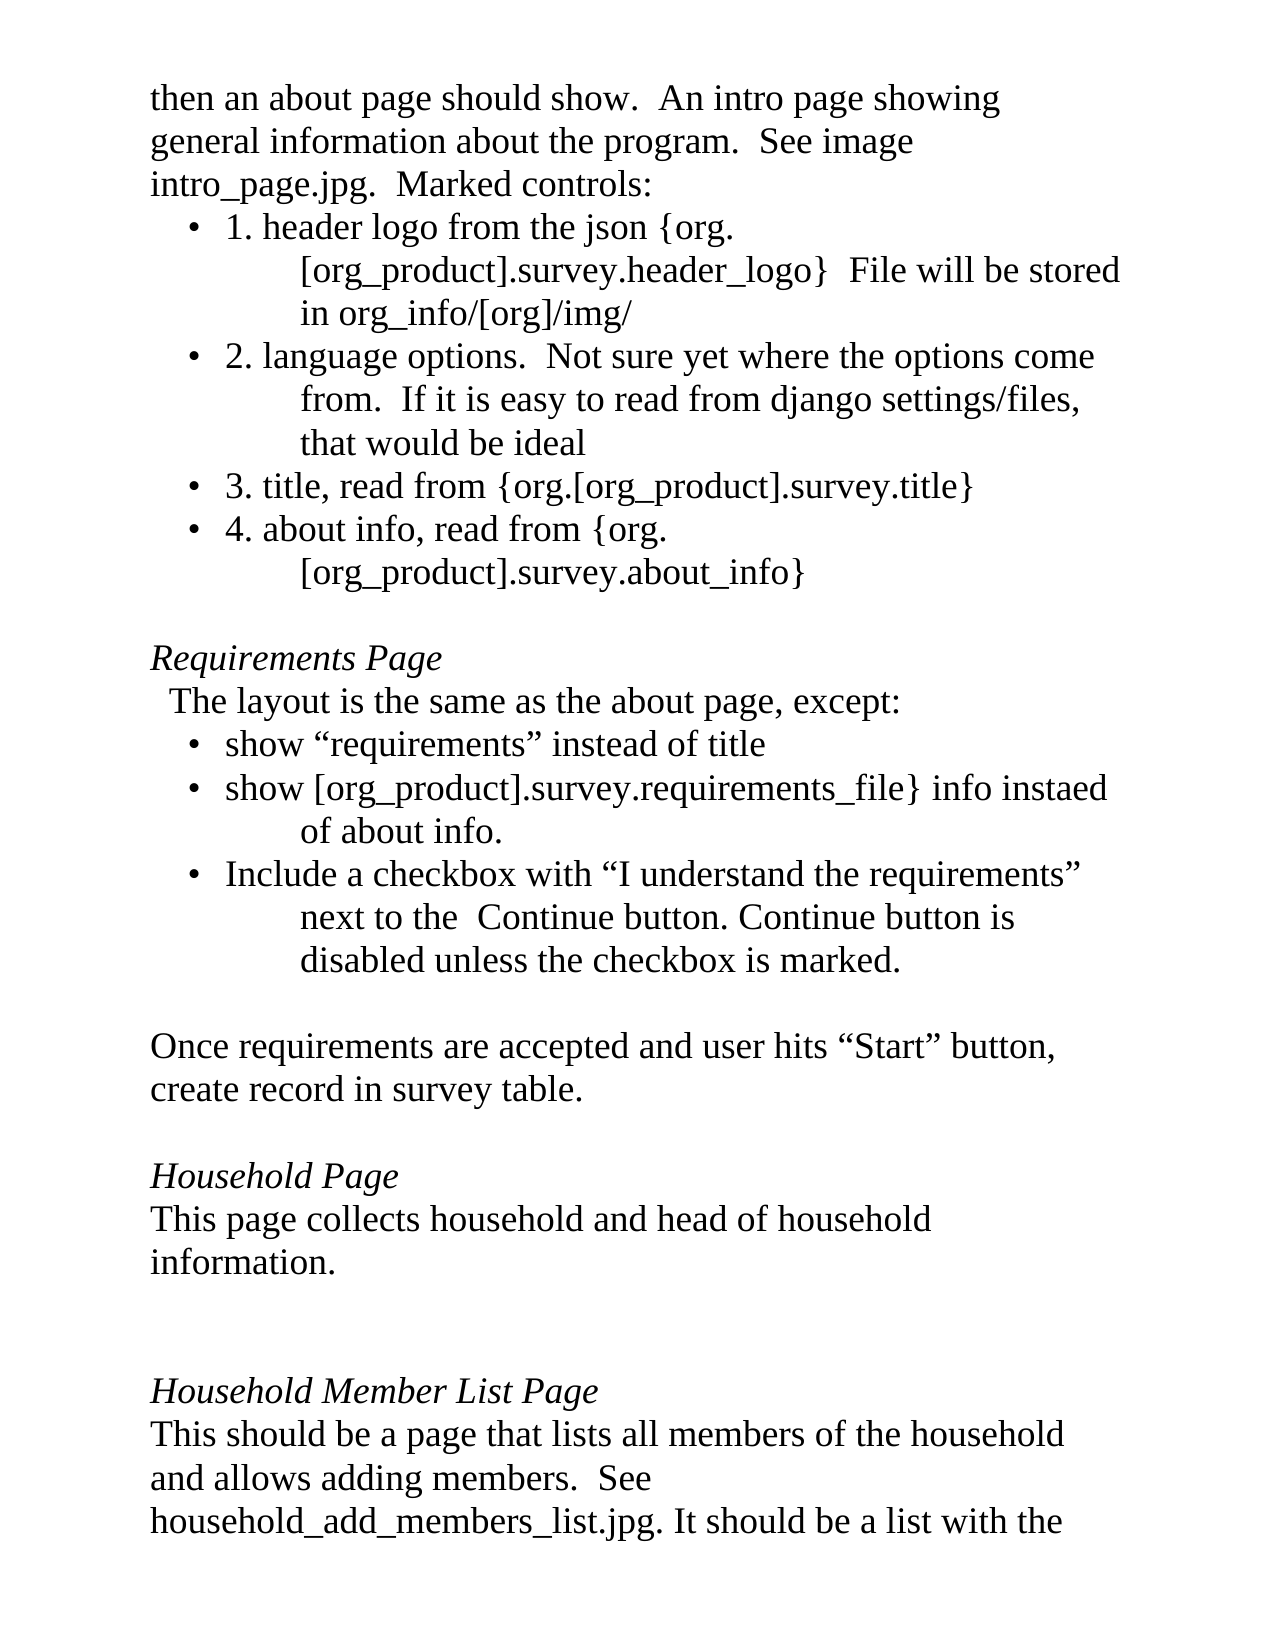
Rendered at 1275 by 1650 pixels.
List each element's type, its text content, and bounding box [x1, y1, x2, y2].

text Household Member List Page [150, 1369, 1125, 1412]
list 2. language options. Not sure yet where the options come from. If it is easy to read from django settings/files, that would be ideal [187, 334, 1125, 463]
text This page collects household and head of household information. [150, 1196, 1125, 1282]
text Household Page [150, 1153, 1125, 1196]
list 4. about info, read from {org.[org_product].survey.about_info} [187, 506, 1125, 592]
text Once requirements are accepted and user hits “Start” button, create record in survey table. [150, 1024, 1125, 1110]
text Requirements Page [150, 636, 1125, 679]
list Include a checkbox with “I understand the requirements” next to the Continue button. Continue button is disabled unless the checkbox is marked. [187, 851, 1125, 981]
list show “requirements” instead of title [187, 722, 1125, 765]
text then an about page should show. An intro page showing general information about the program. See image intro_page.jpg. Marked controls: [150, 75, 1125, 204]
list 3. title, read from {org.[org_product].survey.title} [187, 463, 1125, 506]
text The layout is the same as the about page, except: [150, 679, 1125, 722]
text This should be a page that lists all members of the household and allows adding members. See household_add_members_list.jpg. It should be a list with the [150, 1412, 1125, 1541]
list show [org_product].survey.requirements_file} info instaed of about info. [187, 765, 1125, 851]
list 1. header logo from the json {org.[org_product].survey.header_logo} File will be stored in org_info/[org]/img/ [187, 204, 1125, 334]
